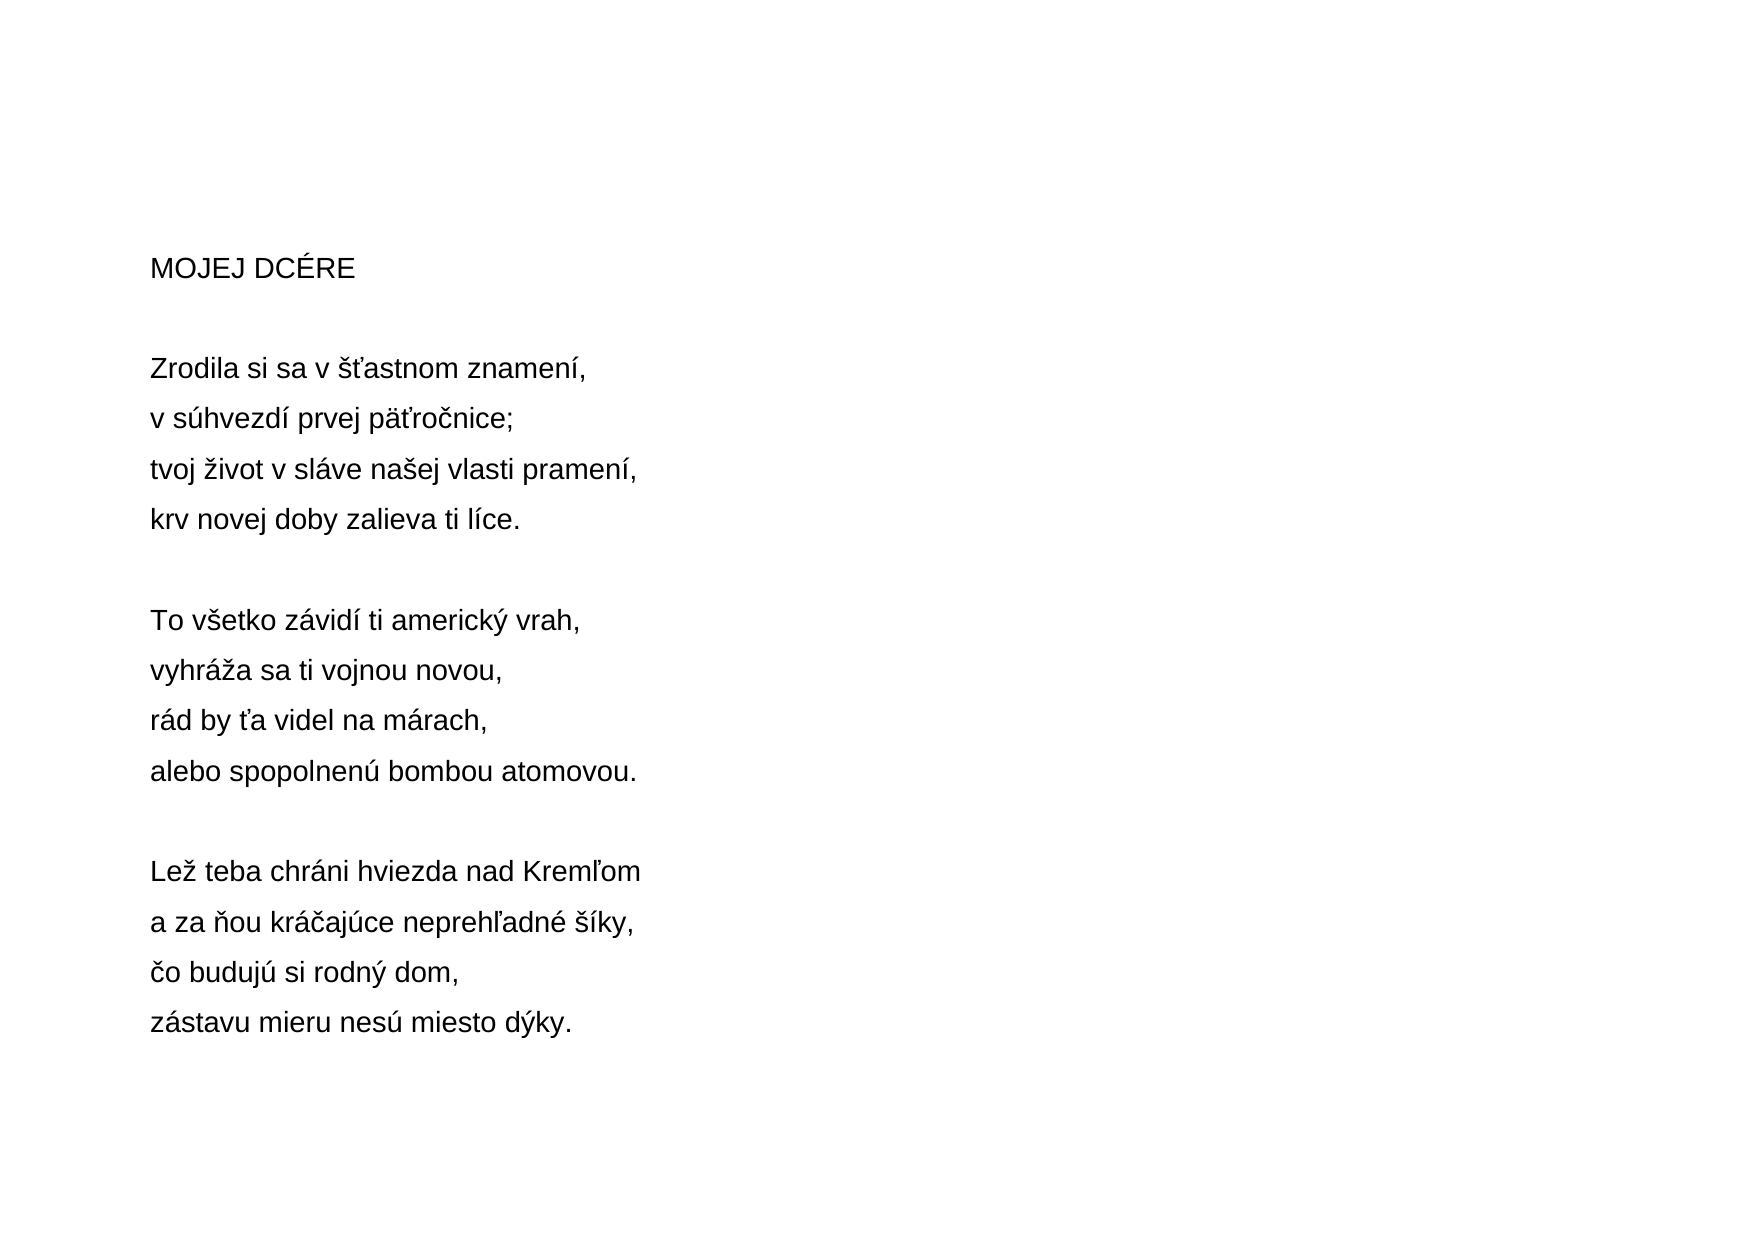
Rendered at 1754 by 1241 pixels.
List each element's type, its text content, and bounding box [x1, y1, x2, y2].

text v súhvezdí prvej päťročnice; [150, 402, 1243, 435]
text rád by ťa videl na márach, [150, 703, 1243, 737]
text tvoj život v sláve našej vlasti pramení, [150, 452, 1243, 485]
text krv novej doby zalieva ti líce. [150, 502, 1243, 536]
text čo budujú si rodný dom, [150, 955, 1243, 988]
text To všetko závidí ti americký vrah, [150, 603, 1243, 636]
text zástavu mieru nesú miesto dýky. [150, 1005, 1243, 1039]
text alebo spopolnenú bombou atomovou. [150, 754, 1243, 787]
text a za ňou kráčajúce neprehľadné šíky, [150, 905, 1243, 938]
text MOJEJ DCÉRE [150, 251, 1243, 284]
text vyhráža sa ti vojnou novou, [150, 653, 1243, 687]
text Lež teba chráni hviezda nad Kremľom [150, 854, 1243, 888]
text Zrodila si sa v šťastnom znamení, [150, 351, 1243, 385]
